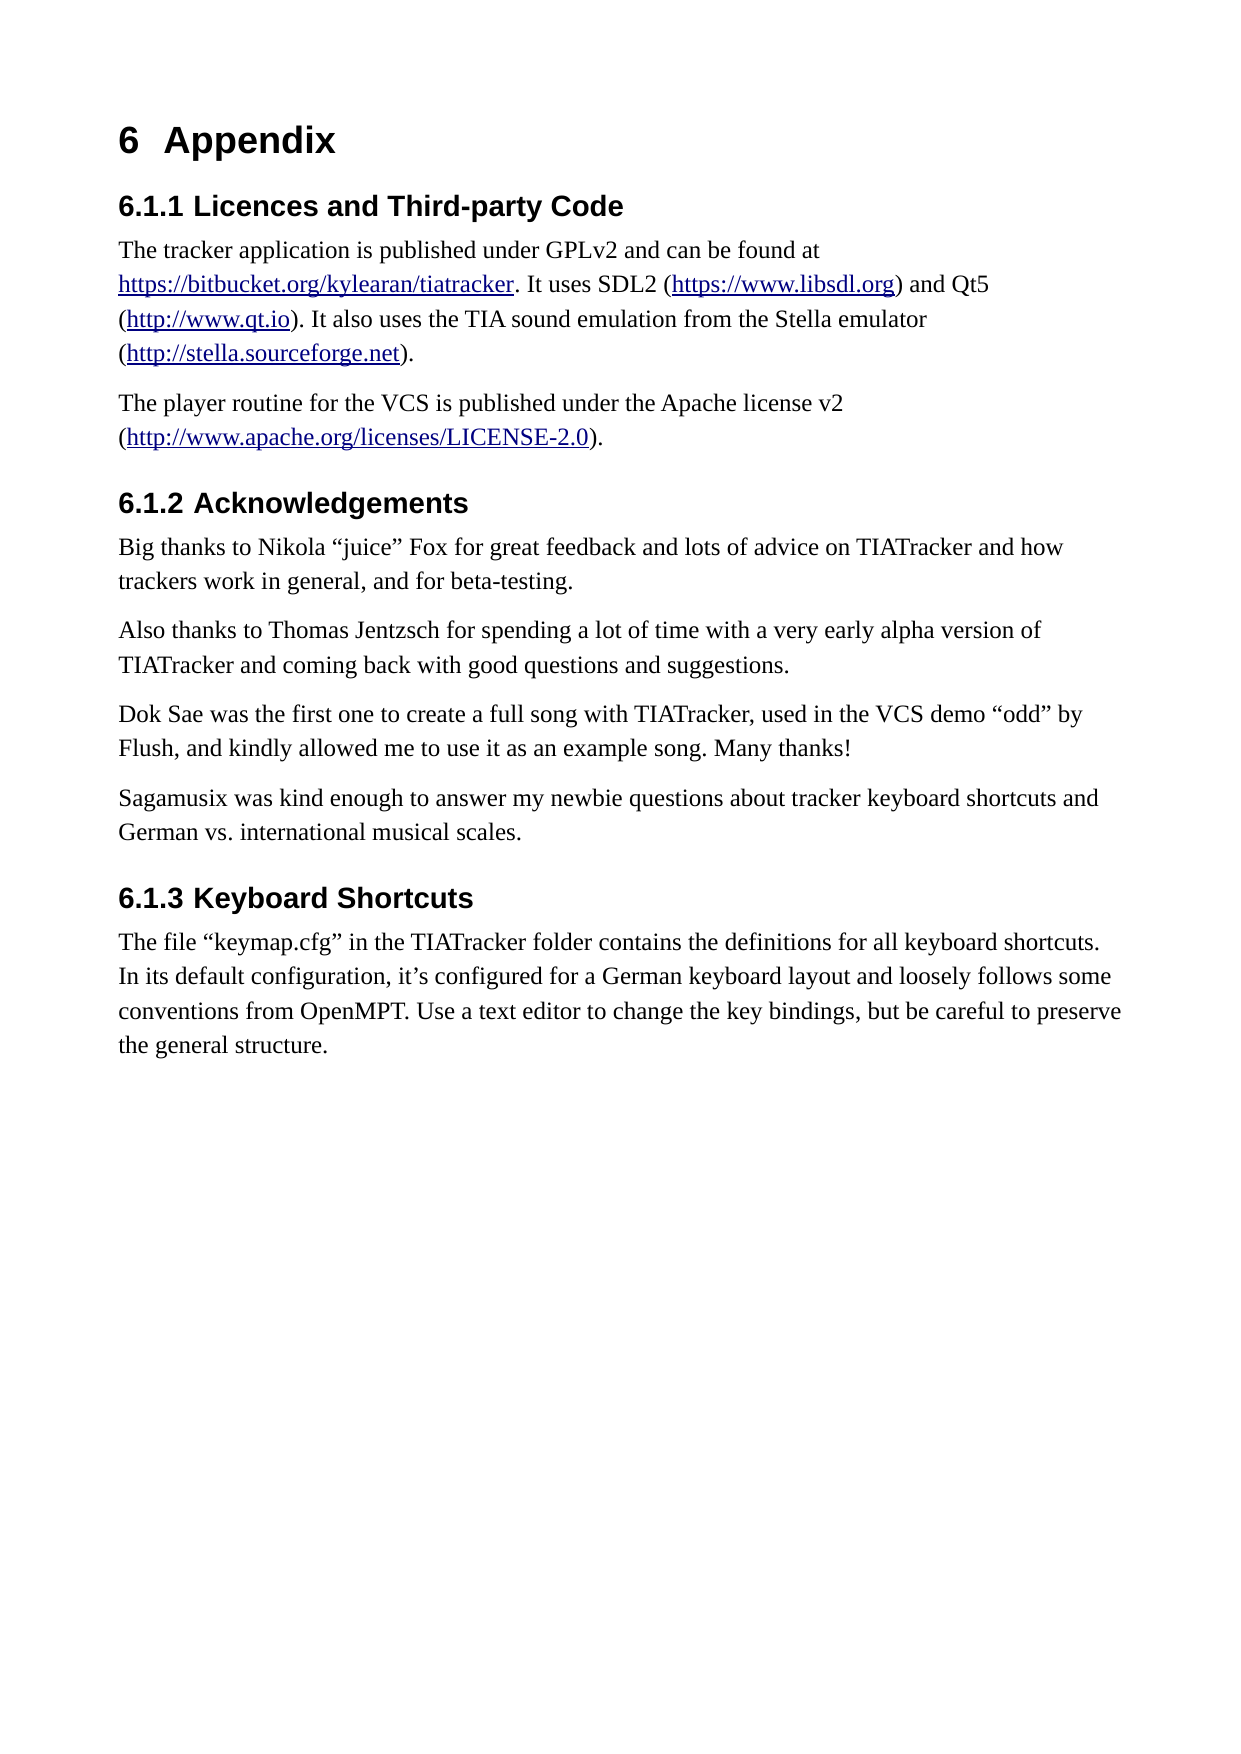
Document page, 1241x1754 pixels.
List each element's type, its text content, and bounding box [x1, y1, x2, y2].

subtitle Licences and Third-party Code [118, 189, 1122, 223]
text The tracker application is published under GPLv2 and can be found at https://bitbucket.org/kylearan/tiatracker. It uses SDL2 (https://www.libsdl.org) and Qt5 (http://www.qt.io). It also uses the TIA sound emulation from the Stella emulator (http://stella.sourceforge.net). [118, 235, 1122, 367]
subtitle Keyboard Shortcuts [118, 881, 1122, 914]
subtitle Acknowledgements [118, 486, 1122, 519]
text Also thanks to Thomas Jentzsch for spending a lot of time with a very early alpha version of TIATracker and coming back with good questions and suggestions. [118, 616, 1122, 679]
text Sagamusix was kind enough to answer my newbie questions about tracker keyboard shortcuts and German vs. international musical scales. [118, 783, 1122, 846]
subtitle Appendix [118, 118, 1122, 162]
text Dok Sae was the first one to create a full song with TIATracker, used in the VCS demo “odd” by Flush, and kindly allowed me to use it as an example song. Many thanks! [118, 699, 1122, 762]
text The player routine for the VCS is published under the Apache license v2 (http://www.apache.org/licenses/LICENSE-2.0). [118, 388, 1122, 451]
text The file “keymap.cfg” in the TIATracker folder contains the definitions for all keyboard shortcuts. In its default configuration, it’s configured for a German keyboard layout and loosely follows some conventions from OpenMPT. Use a text editor to change the key bindings, but be careful to preserve the general structure. [118, 927, 1122, 1059]
text Big thanks to Nikola “juice” Fox for great feedback and lots of advice on TIATracker and how trackers work in general, and for beta-testing. [118, 532, 1122, 595]
